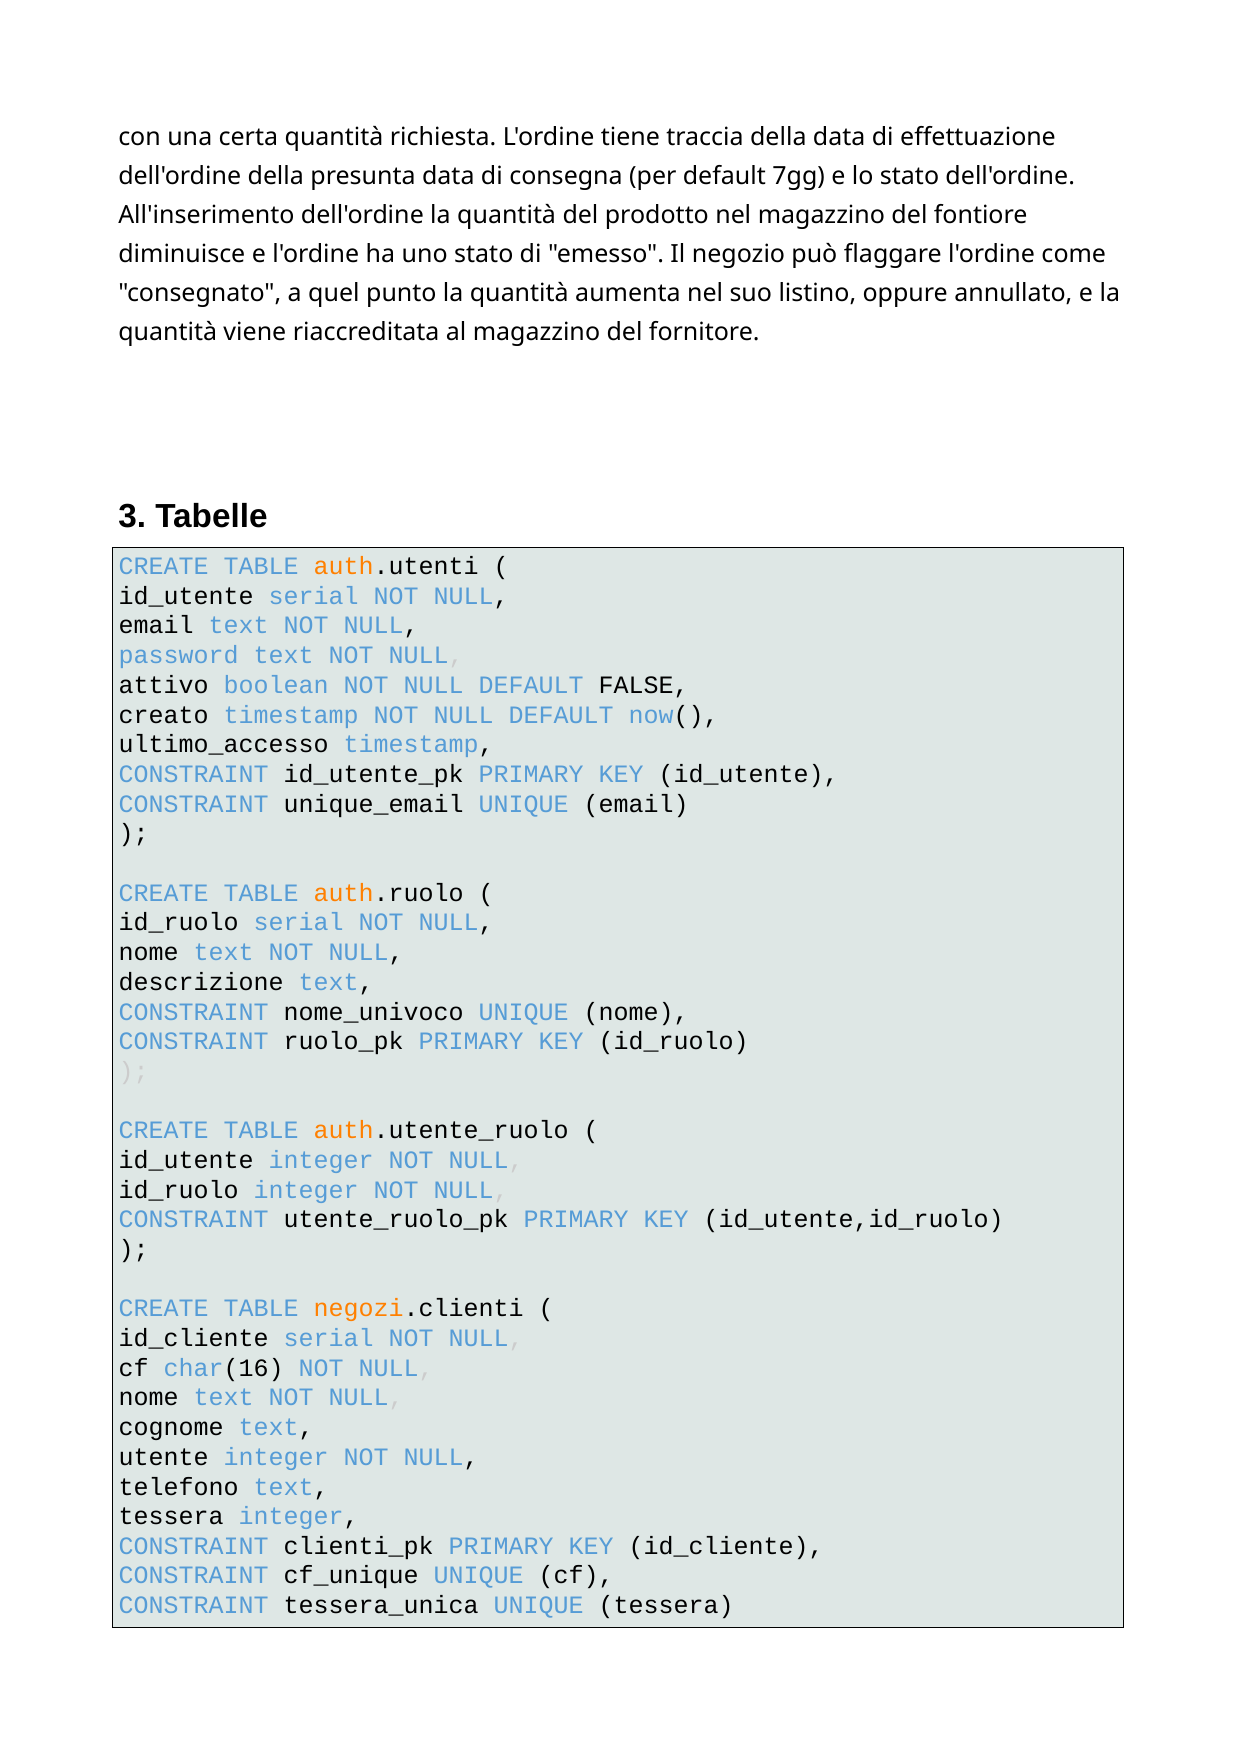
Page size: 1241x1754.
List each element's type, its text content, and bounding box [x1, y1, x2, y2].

text con una certa quantità richiesta. L'ordine tiene traccia della data di effettuazione dell'ordine della presunta data di consegna (per default 7gg) e lo stato dell'ordine. All'inserimento dell'ordine la quantità del prodotto nel magazzino del fontiore diminuisce e l'ordine ha uno stato di "emesso". Il negozio può flaggare l'ordine come "consegnato", a quel punto la quantità aumenta nel suo listino, oppure annullato, e la quantità viene riaccreditata al magazzino del fornitore. [118, 118, 1122, 348]
table_header CREATE TABLE auth.utenti ( id_utente serial NOT NULL, email text NOT NULL, password text NOT NULL, attivo boolean NOT NULL DEFAULT FALSE, creato timestamp NOT NULL DEFAULT now(), ultimo_accesso timestamp, CONSTRAINT id_utente_pk PRIMARY KEY (id_utente), CONSTRAINT unique_email UNIQUE (email) ); CREATE TABLE auth.ruolo ( id_ruolo serial NOT NULL, nome text NOT NULL, descrizione text, CONSTRAINT nome_univoco UNIQUE (nome), CONSTRAINT ruolo_pk PRIMARY KEY (id_ruolo) ); CREATE TABLE auth.utente_ruolo ( id_utente integer NOT NULL, id_ruolo integer NOT NULL, CONSTRAINT utente_ruolo_pk PRIMARY KEY (id_utente,id_ruolo) ); CREATE TABLE negozi.clienti ( id_cliente serial NOT NULL, cf char(16) NOT NULL, nome text NOT NULL, cognome text, utente integer NOT NULL, telefono text, tessera integer, CONSTRAINT clienti_pk PRIMARY KEY (id_cliente), CONSTRAINT cf_unique UNIQUE (cf), CONSTRAINT tessera_unica UNIQUE (tessera) [113, 548, 1123, 1627]
subtitle 3. Tabelle [118, 496, 1122, 534]
